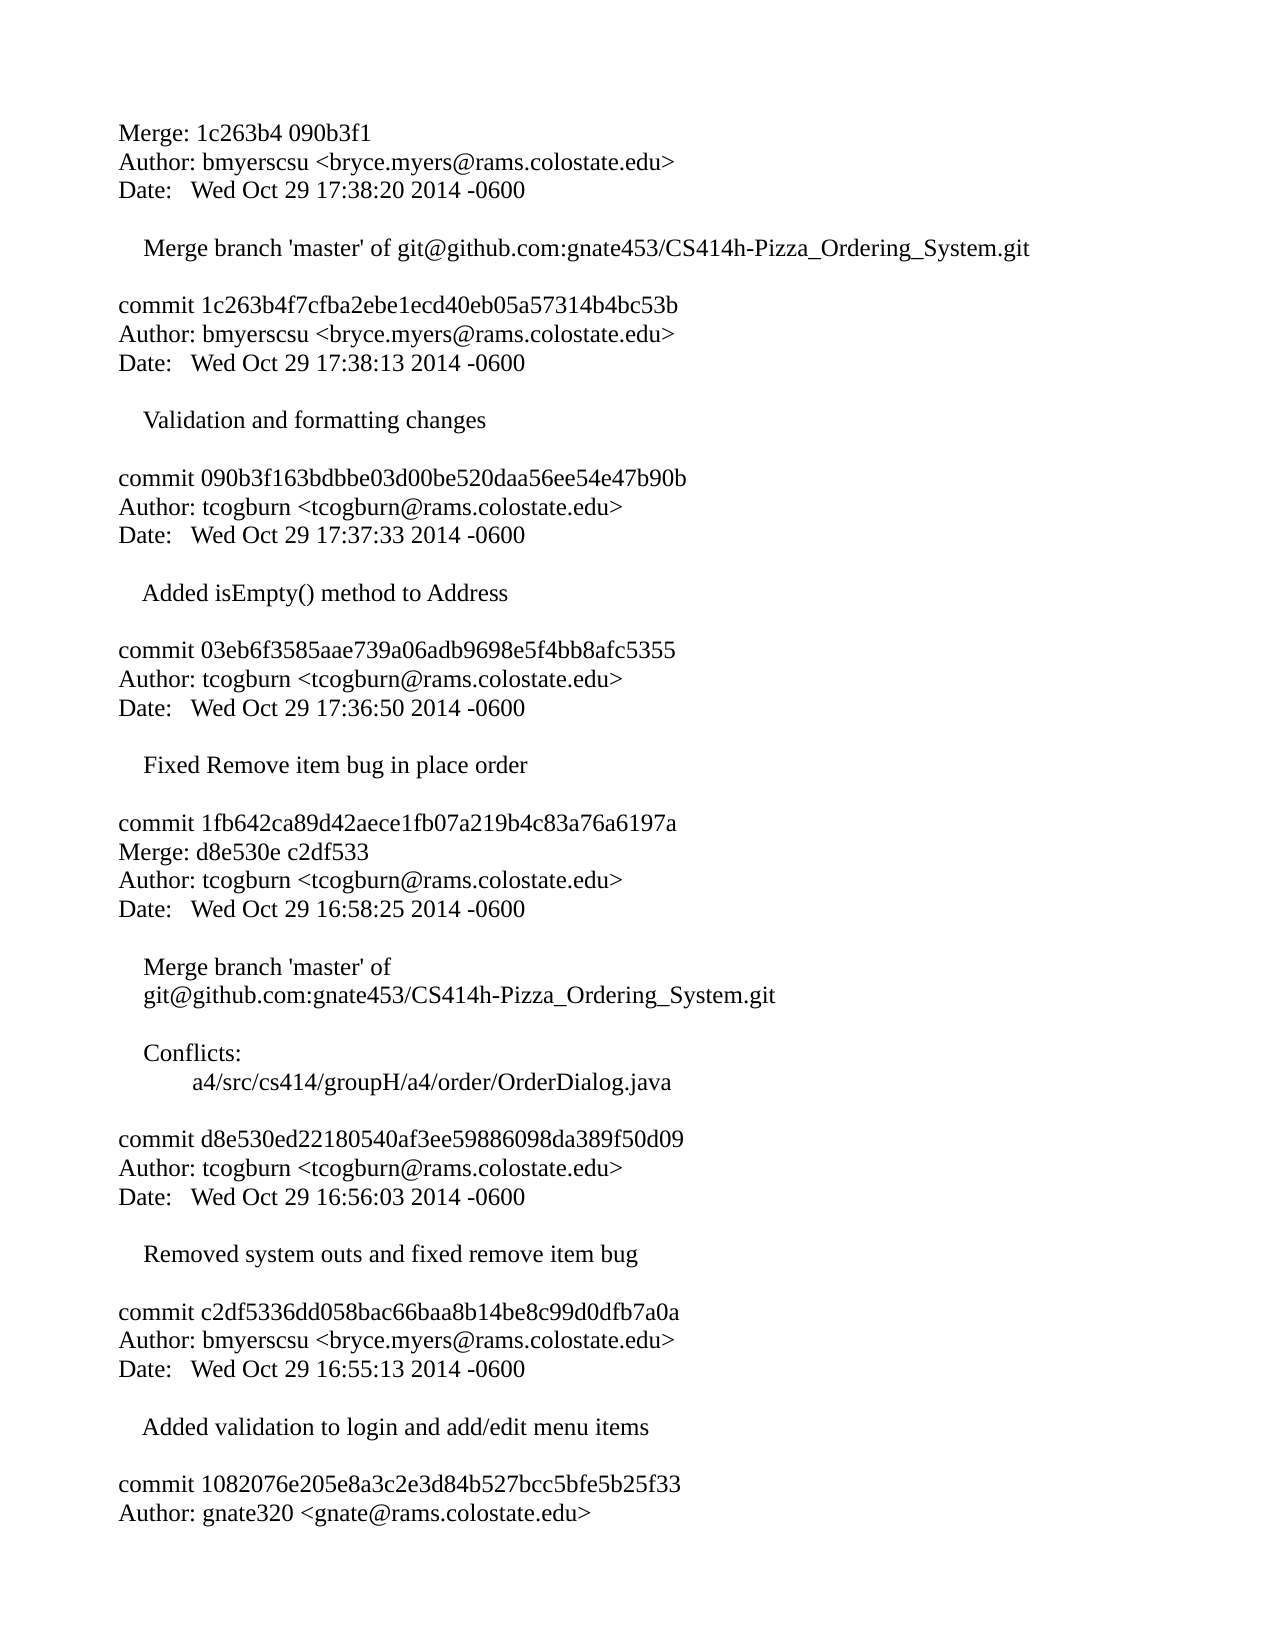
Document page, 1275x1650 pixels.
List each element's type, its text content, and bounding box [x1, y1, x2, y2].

text git@github.com:gnate453/CS414h-Pizza_Ordering_System.git [118, 981, 1157, 1009]
text Date: Wed Oct 29 17:36:50 2014 -0600 [118, 693, 1157, 722]
text commit d8e530ed22180540af3ee59886098da389f50d09 [118, 1124, 1157, 1153]
text Author: gnate320 <gnate@rams.colostate.edu> [118, 1498, 1157, 1527]
text commit 1082076e205e8a3c2e3d84b527bcc5bfe5b25f33 [118, 1469, 1157, 1498]
text commit 1c263b4f7cfba2ebe1ecd40eb05a57314b4bc53b [118, 291, 1157, 319]
text Author: tcogburn <tcogburn@rams.colostate.edu> [118, 664, 1157, 693]
text Conflicts: [118, 1038, 1157, 1067]
text commit c2df5336dd058bac66baa8b14be8c99d0dfb7a0a [118, 1297, 1157, 1326]
text Date: Wed Oct 29 16:55:13 2014 -0600 [118, 1354, 1157, 1383]
text Author: tcogburn <tcogburn@rams.colostate.edu> [118, 492, 1157, 521]
text Author: tcogburn <tcogburn@rams.colostate.edu> [118, 866, 1157, 894]
text Author: bmyerscsu <bryce.myers@rams.colostate.edu> [118, 1326, 1157, 1354]
text Date: Wed Oct 29 16:58:25 2014 -0600 [118, 894, 1157, 923]
text commit 090b3f163bdbbe03d00be520daa56ee54e47b90b [118, 463, 1157, 492]
text Added validation to login and add/edit menu items [118, 1412, 1157, 1441]
text Fixed Remove item bug in place order [118, 751, 1157, 779]
text Added isEmpty() method to Address [118, 578, 1157, 607]
text Date: Wed Oct 29 17:38:13 2014 -0600 [118, 348, 1157, 377]
text Merge: 1c263b4 090b3f1 [118, 118, 1157, 147]
text a4/src/cs414/groupH/a4/order/OrderDialog.java [118, 1067, 1157, 1096]
text Merge branch 'master' of git@github.com:gnate453/CS414h-Pizza_Ordering_System.git [118, 233, 1157, 262]
text Removed system outs and fixed remove item bug [118, 1239, 1157, 1268]
text Validation and formatting changes [118, 406, 1157, 434]
text Merge: d8e530e c2df533 [118, 837, 1157, 866]
text Author: bmyerscsu <bryce.myers@rams.colostate.edu> [118, 319, 1157, 348]
text Date: Wed Oct 29 17:37:33 2014 -0600 [118, 521, 1157, 549]
text commit 03eb6f3585aae739a06adb9698e5f4bb8afc5355 [118, 636, 1157, 664]
text Date: Wed Oct 29 16:56:03 2014 -0600 [118, 1182, 1157, 1211]
text commit 1fb642ca89d42aece1fb07a219b4c83a76a6197a [118, 808, 1157, 837]
text Merge branch 'master' of [118, 952, 1157, 981]
text Author: tcogburn <tcogburn@rams.colostate.edu> [118, 1153, 1157, 1182]
text Author: bmyerscsu <bryce.myers@rams.colostate.edu> [118, 147, 1157, 176]
text Date: Wed Oct 29 17:38:20 2014 -0600 [118, 176, 1157, 204]
